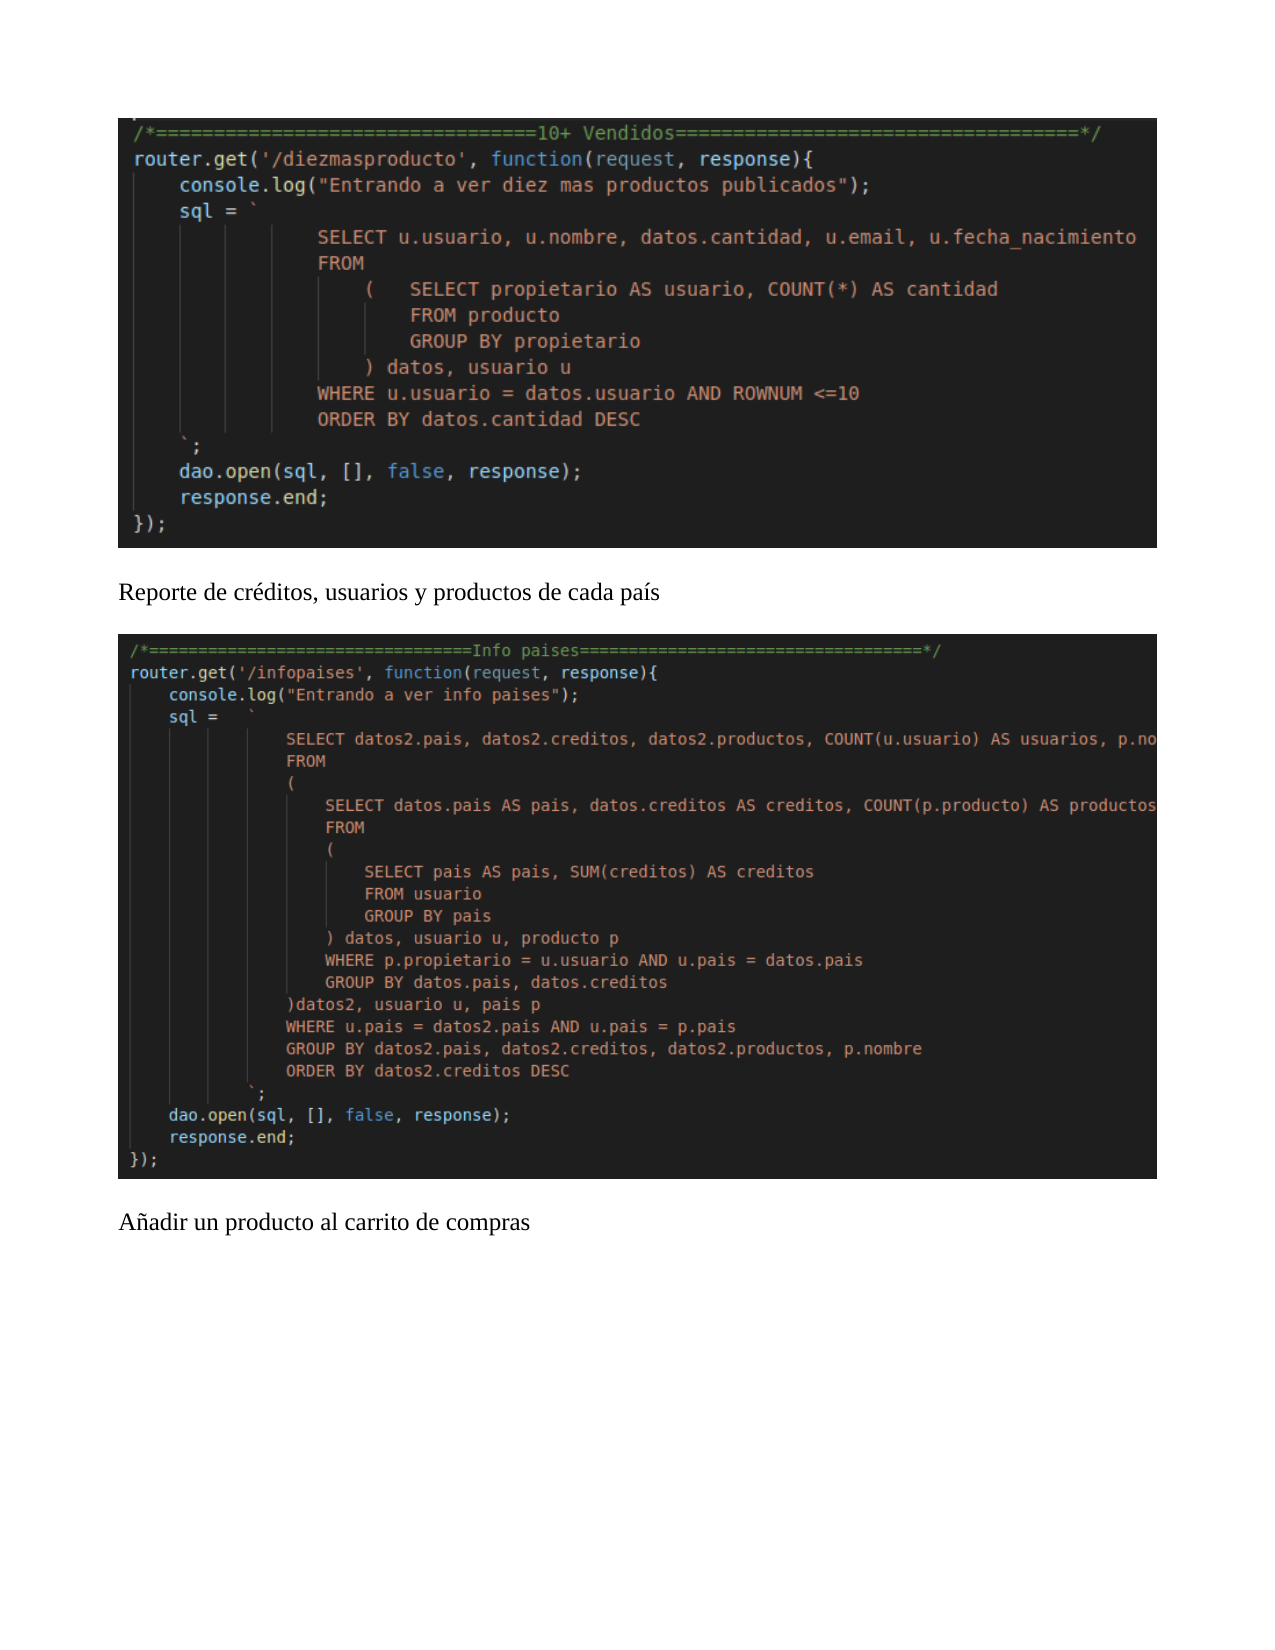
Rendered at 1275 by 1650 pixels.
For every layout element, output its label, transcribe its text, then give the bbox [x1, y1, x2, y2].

text Reporte de créditos, usuarios y productos de cada país [118, 548, 1157, 605]
text Añadir un producto al carrito de compras [118, 1179, 1157, 1236]
picture [118, 634, 1157, 1179]
picture [118, 118, 1157, 548]
